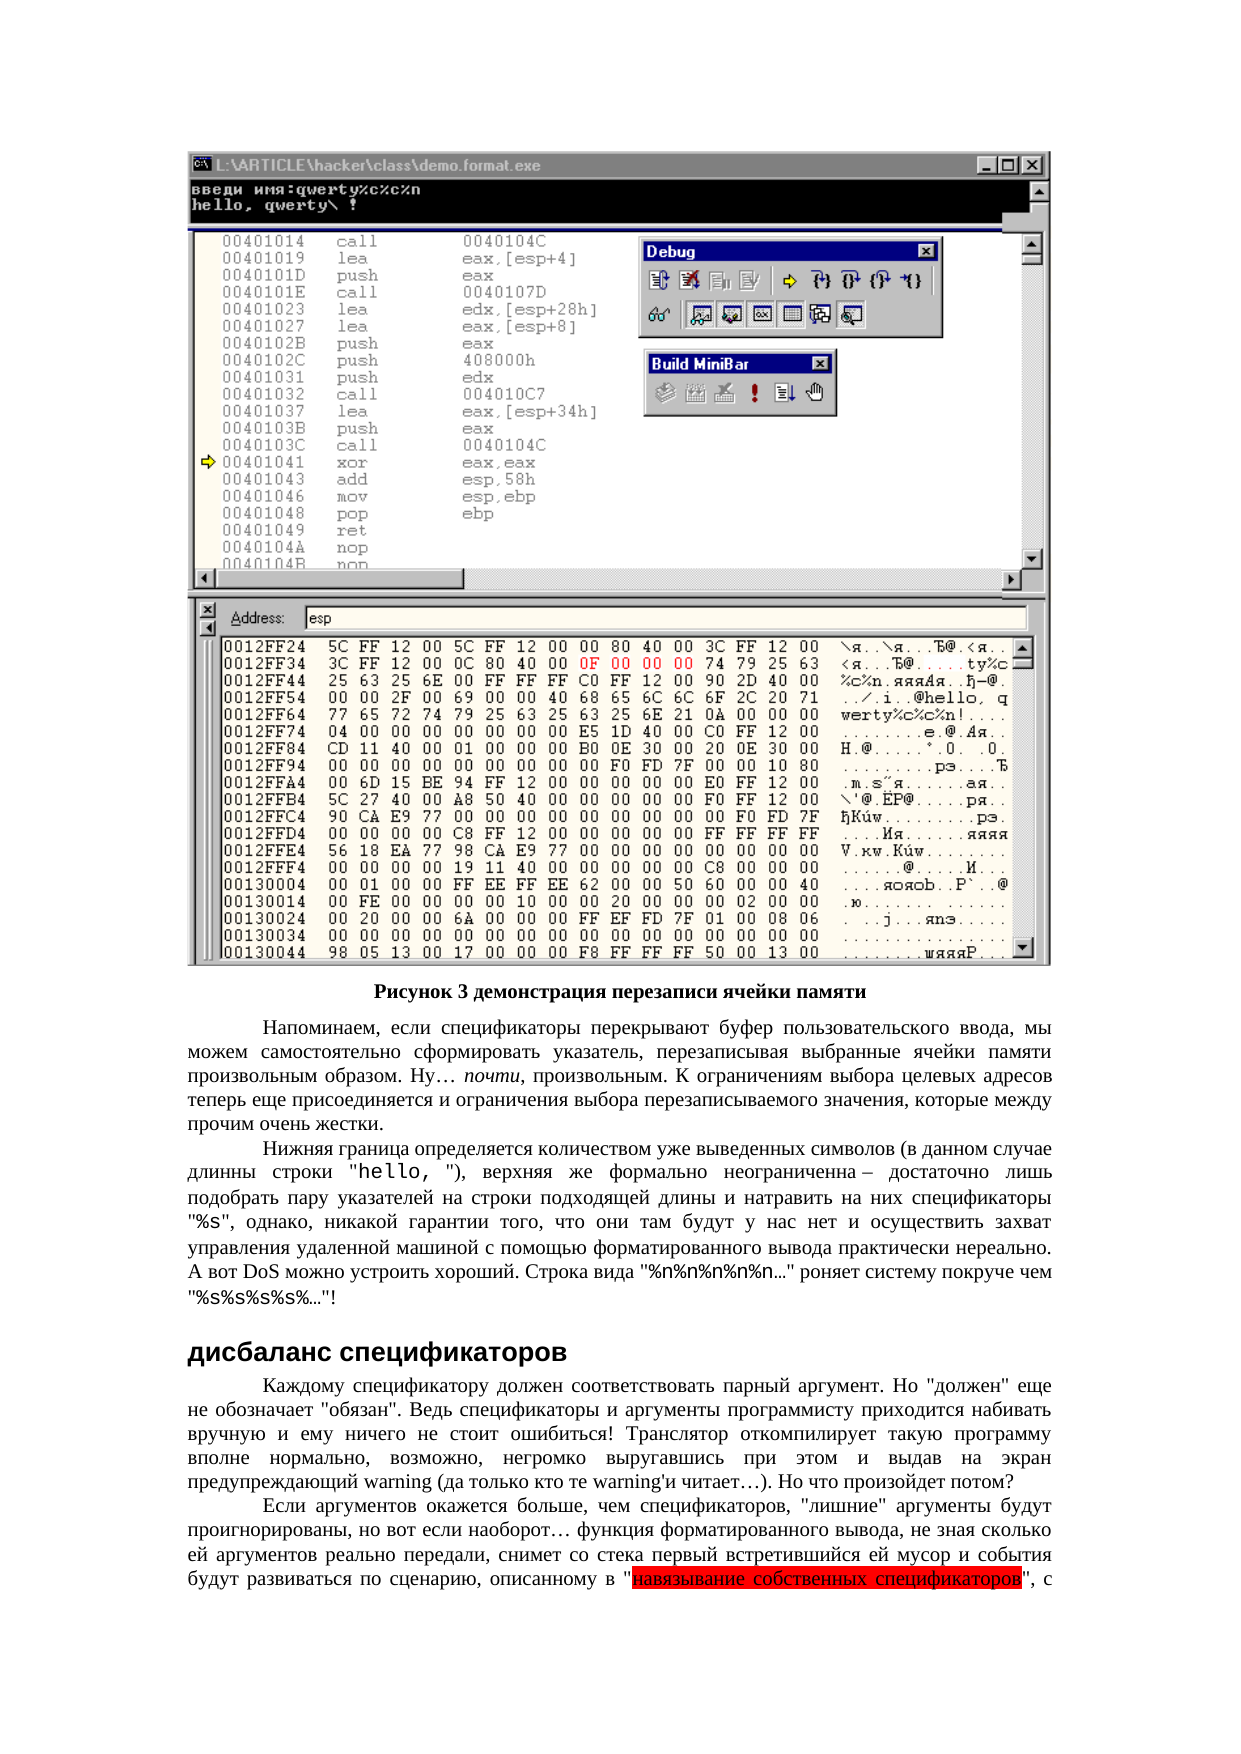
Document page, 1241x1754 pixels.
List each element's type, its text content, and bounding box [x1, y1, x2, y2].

text Нижняя граница определяется количеством уже выведенных символов (в данном случае длинны строки "hello, "), верхняя же формально неограниченна – достаточно лишь подобрать пару указателей на строки подходящей длины и натравить на них спецификаторы "%s", однако, никакой гарантии того, что они там будут у нас нет и осуществить захват управления удаленной машиной с помощью форматированного вывода практически нереально. А вот DoS можно устроить хороший. Строка вида "%n%n%n%n%n…" роняет систему покруче чем "%s%s%s%s%…"! [187, 1135, 1053, 1311]
text Рисунок 3 демонстрация перезаписи ячейки памяти [187, 978, 1053, 1003]
subtitle дисбаланс спецификаторов [187, 1336, 1053, 1367]
text Каждому спецификатору должен соответствовать парный аргумент. Но "должен" еще не обозначает "обязан". Ведь спецификаторы и аргументы программисту приходится набивать вручную и ему ничего не стоит ошибиться! Транслятор откомпилирует такую программу вполне нормально, возможно, негромко выругавшись при этом и выдав на экран предупреждающий warning (да только кто те warning'и читает…). Но что произойдет потом? [187, 1373, 1053, 1493]
picture [187, 150, 1052, 966]
text Если аргументов окажется больше, чем спецификаторов, "лишние" аргументы будут проигнорированы, но вот если наоборот… функция форматированного вывода, не зная сколько ей аргументов реально передали, снимет со стека первый встретившийся ей мусор и события будут развиваться по сценарию, описанному в "навязывание собственных спецификаторов", с [187, 1493, 1053, 1589]
text Напоминаем, если спецификаторы перекрывают буфер пользовательского ввода, мы можем самостоятельно сформировать указатель, перезаписывая выбранные ячейки памяти произвольным образом. Ну… почти, произвольным. К ограничениям выбора целевых адресов теперь еще присоединяется и ограничения выбора перезаписываемого значения, которые между прочим очень жестки. [187, 1015, 1053, 1135]
